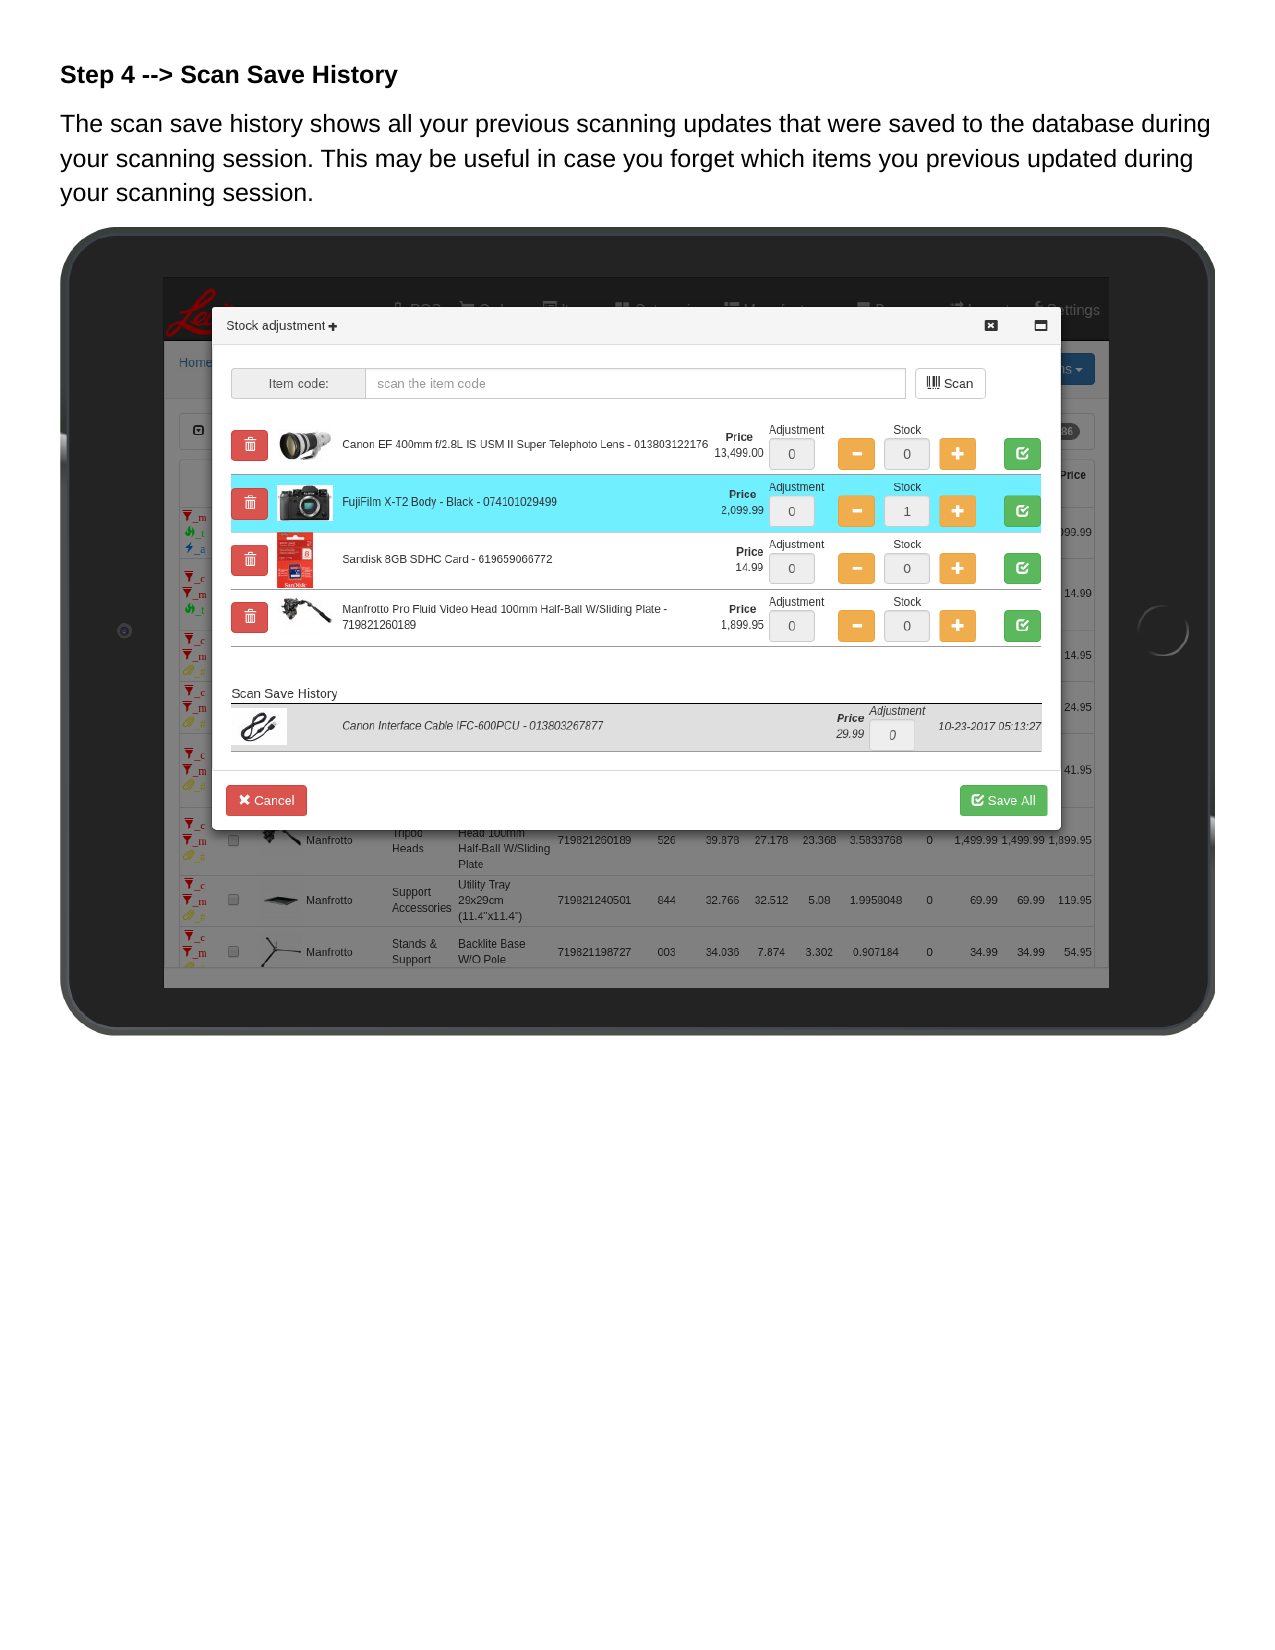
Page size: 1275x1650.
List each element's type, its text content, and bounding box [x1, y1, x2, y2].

text The scan save history shows all your previous scanning updates that were saved to the database during your scanning session. This may be useful in case you forget which items you previous updated during your scanning session. [60, 109, 1215, 207]
picture [60, 227, 1215, 1036]
text Step 4 --> Scan Save History [60, 60, 1215, 89]
